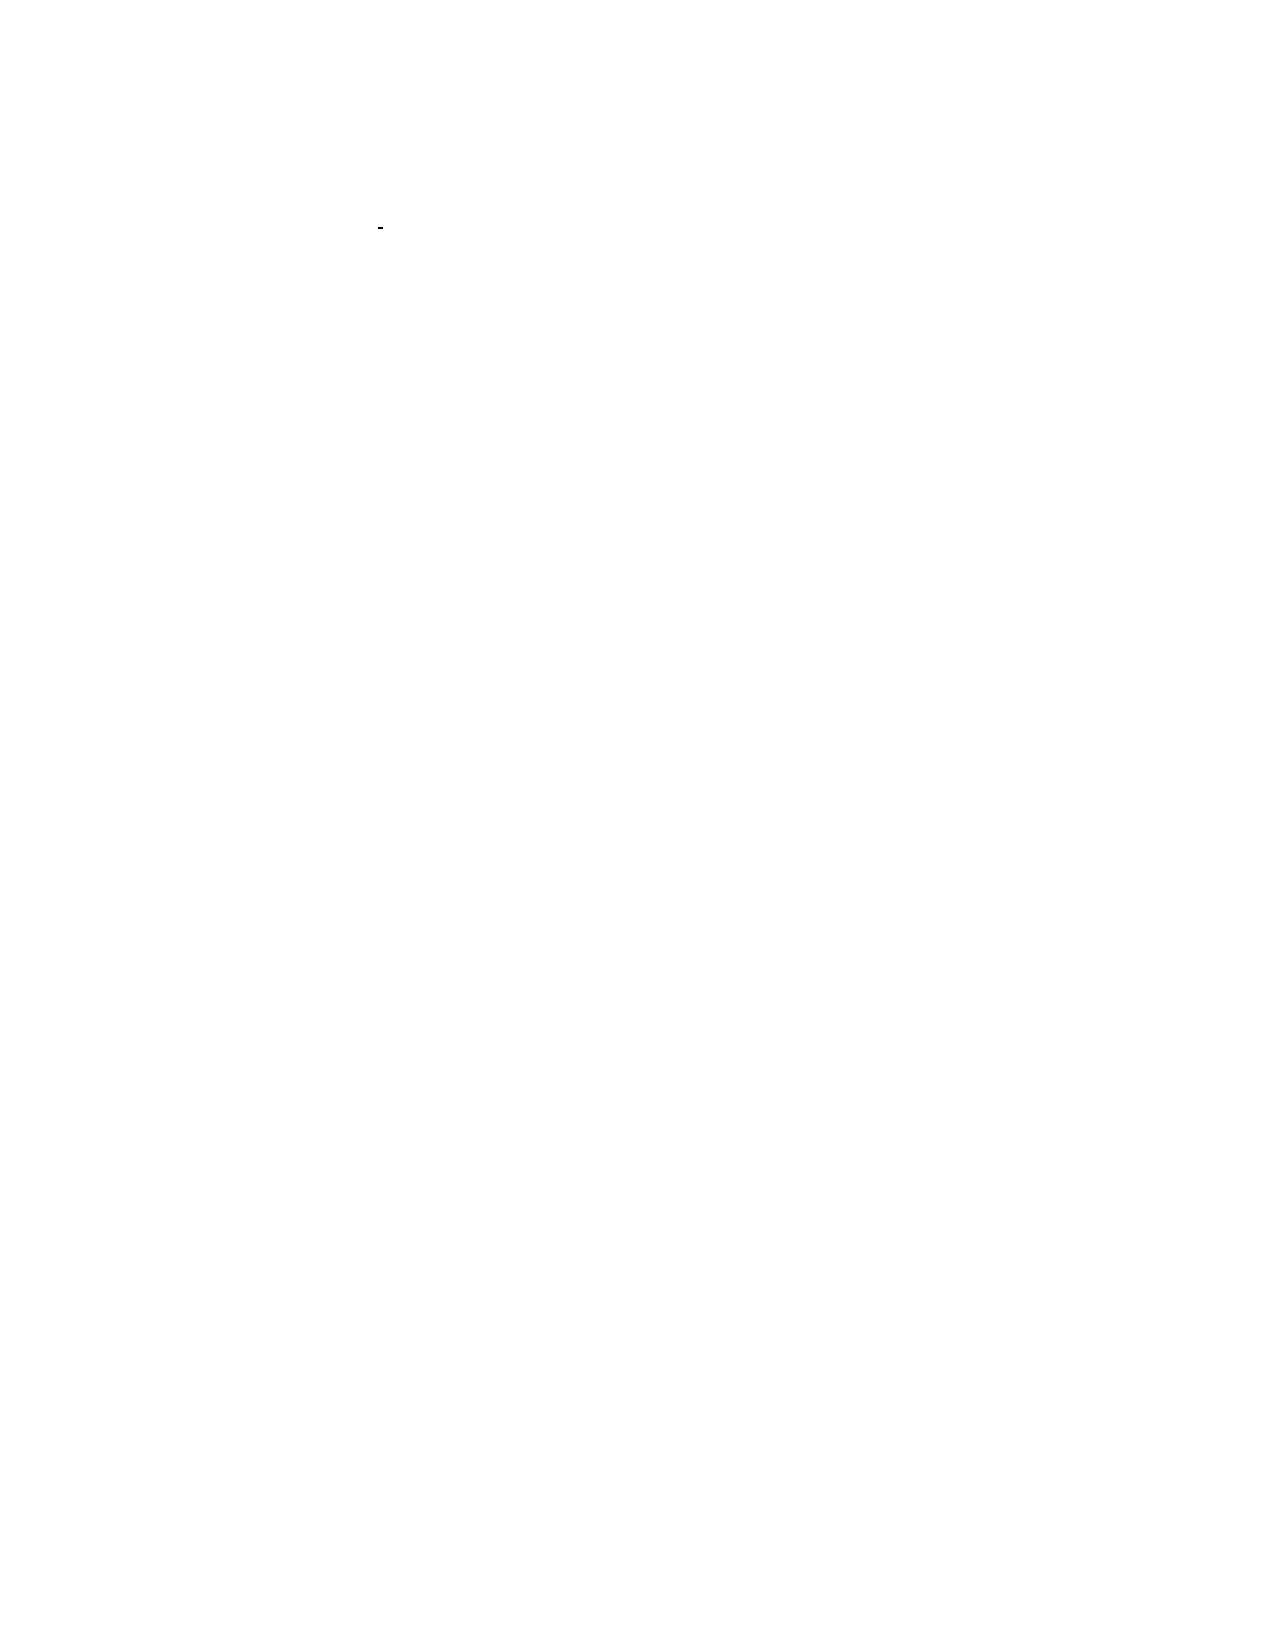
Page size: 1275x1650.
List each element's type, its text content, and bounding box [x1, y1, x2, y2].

table_header Disclosing Party By: __PynPoint__________________ Printed Name: _Dominiece Norwood___ Title: ___Co-Founder_______________ Dated: ___4/1/2016______________ [150, 150, 611, 252]
table_header Receiving Party By: ____Alejandro Thornton__________ Printed Name: ___Alejandro Thornton___ Title: Backend Developer__________ Dated: ___4/6/16______________ [611, 150, 1072, 252]
